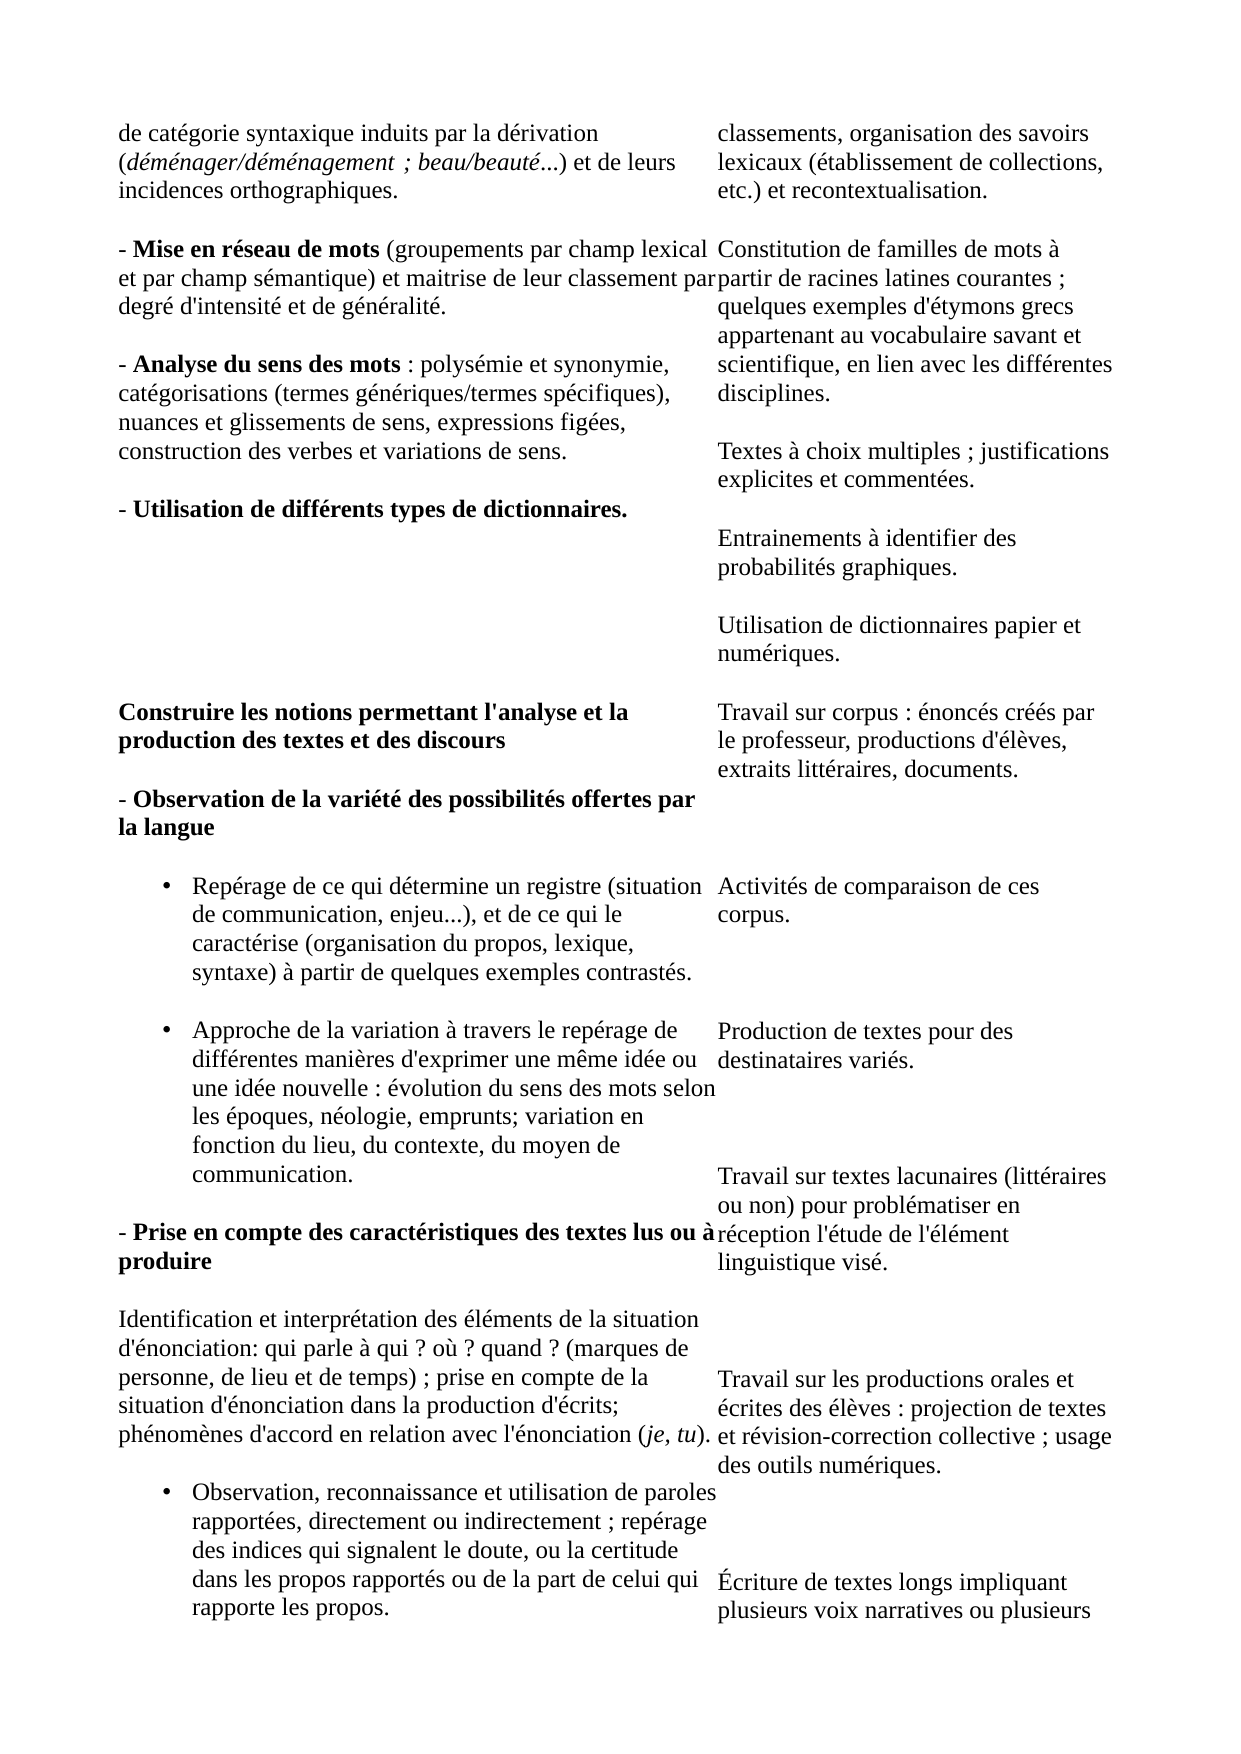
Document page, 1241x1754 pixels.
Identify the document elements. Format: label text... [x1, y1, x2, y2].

table_cell [1116, 118, 1122, 697]
table_cell classements, organisation des savoirs lexicaux (établissement de collections, etc.) et recontextualisation. Constitution de familles de mots à partir de racines latines courantes ; quelques exemples d'étymons grecs appartenant au vocabulaire savant et scientifique, en lien avec les différentes disciplines. Textes à choix multiples ; justifications explicites et commentées. Entrainements à identifier des probabilités graphiques. Utilisation de dictionnaires papier et numériques. [718, 118, 1116, 697]
table_cell Travail sur corpus : énoncés créés par le professeur, productions d'élèves, extraits littéraires, documents. Activités de comparaison de ces corpus. Production de textes pour des destinataires variés. Travail sur textes lacunaires (littéraires ou non) pour problématiser en réception l'étude de l'élément linguistique visé. Travail sur les productions orales et écrites des élèves : projection de textes et révision-correction collective ; usage des outils numériques. Écriture de textes longs impliquant plusieurs voix narratives ou plusieurs [718, 697, 1116, 1624]
table_cell de catégorie syntaxique induits par la dérivation (déménager/déménagement ; beau/beauté...) et de leurs incidences orthographiques. - Mise en réseau de mots (groupements par champ lexical et par champ sémantique) et maitrise de leur classement par degré d'intensité et de généralité. - Analyse du sens des mots : polysémie et synonymie, catégorisations (termes génériques/termes spécifiques), nuances et glissements de sens, expressions figées, construction des verbes et variations de sens. - Utilisation de différents types de dictionnaires. [118, 118, 717, 697]
table_cell [1116, 697, 1122, 1624]
table_cell Construire les notions permettant l'analyse et la production des textes et des discours - Observation de la variété des possibilités offertes par la langue Repérage de ce qui détermine un registre (situation de communication, enjeu...), et de ce qui le caractérise (organisation du propos, lexique, syntaxe) à partir de quelques exemples contrastés. Approche de la variation à travers le repérage de différentes manières d'exprimer une même idée ou une idée nouvelle : évolution du sens des mots selon les époques, néologie, emprunts; variation en fonction du lieu, du contexte, du moyen de communication. - Prise en compte des caractéristiques des textes lus ou à produire Identification et interprétation des éléments de la situation d'énonciation: qui parle à qui ? où ? quand ? (marques de personne, de lieu et de temps) ; prise en compte de la situation d'énonciation dans la production d'écrits; phénomènes d'accord en relation avec l'énonciation (je, tu). Observation, reconnaissance et utilisation de paroles rapportées, directement ou indirectement ; repérage des indices qui signalent le doute, ou la certitude dans les propos rapportés ou de la part de celui qui rapporte les propos. Repérage et interprétation des marques de modalisation (usage modal du conditionnel, verbes modaux : devoir, pouvoir..., adverbes de modalisation). Identification et utilisation des éléments linguistiques de cohésion textuelle : substituts nominaux et pronoms de reprise; procédés de désignation et de caractérisation, rôle des déterminants indéfinis et définis ; indicateurs de temps et de lieu, de relations logiques; système des temps. Identification des phénomènes orthographiques qui ne se limitent pas à la phrase, en particulier incidences orthographiques sur les pronoms de reprise sujet et complément (il, elle, leur). Identification et utilisation des marques d'organisation du texte (mise en page, typographie, ponctuation, connecteurs). Observation de la progression thématique du texte. Reconnaissance des formes actives/passives et de leurs valeurs sémantiques ; permutations pour marquer l'insistance ou l'emphase ; présentatifs; valeur sémantique de la phrase impersonnelle. [118, 697, 717, 1624]
